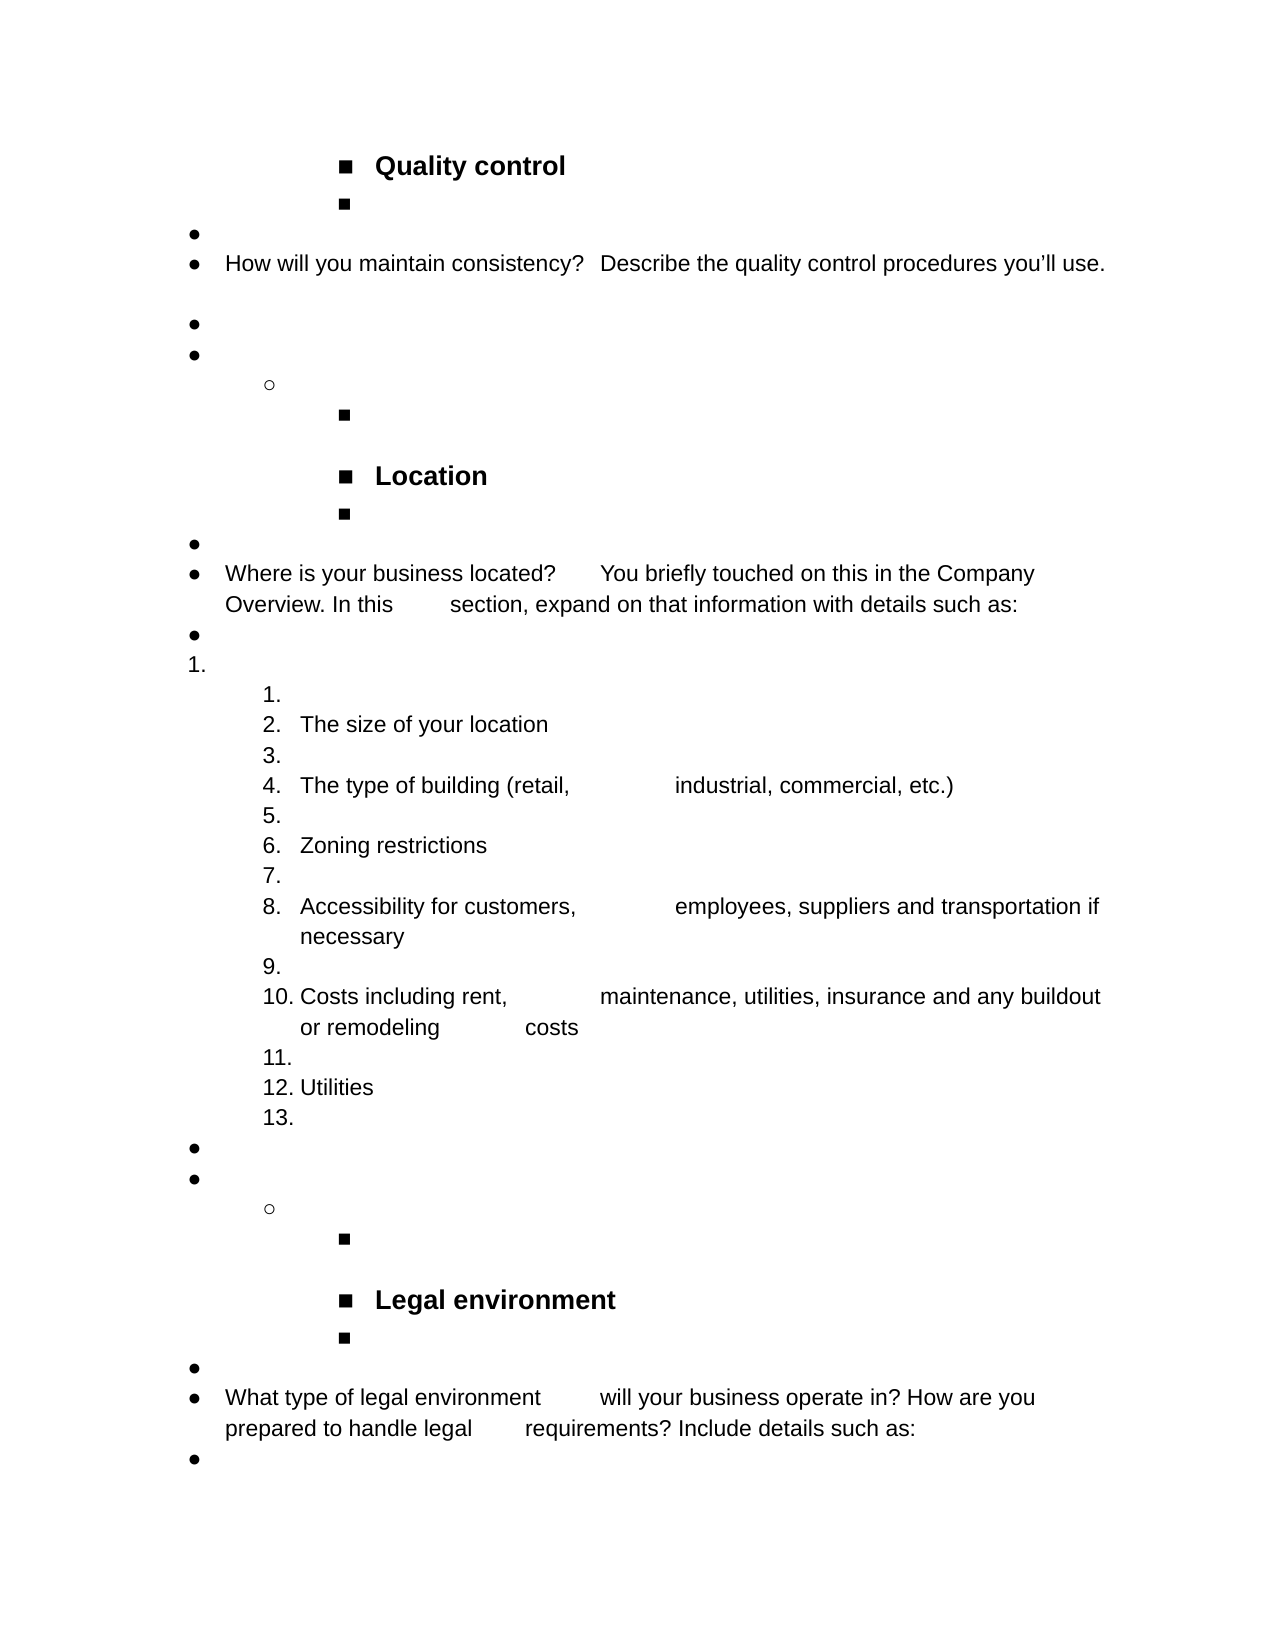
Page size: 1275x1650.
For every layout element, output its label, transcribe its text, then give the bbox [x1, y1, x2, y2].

list Utilities [262, 1074, 1125, 1100]
subtitle Quality control [337, 150, 1125, 181]
subtitle Legal environment [337, 1284, 1125, 1316]
list Where is your business located? You briefly touched on this in the Company Overview. In this section, expand on that information with details such as: [187, 560, 1125, 617]
list How will you maintain consistency? Describe the quality control procedures you’ll use. [187, 250, 1125, 307]
list Costs including rent, maintenance, utilities, insurance and any buildout or remodeling costs [262, 983, 1125, 1040]
list The type of building (retail, industrial, commercial, etc.) [262, 772, 1125, 798]
subtitle Location [337, 460, 1125, 492]
list What type of legal environment will your business operate in? How are you prepared to handle legal requirements? Include details such as: [187, 1384, 1125, 1441]
list Zoning restrictions [262, 832, 1125, 859]
list The size of your location [262, 711, 1125, 738]
list Accessibility for customers, employees, suppliers and transportation if necessary [262, 893, 1125, 949]
